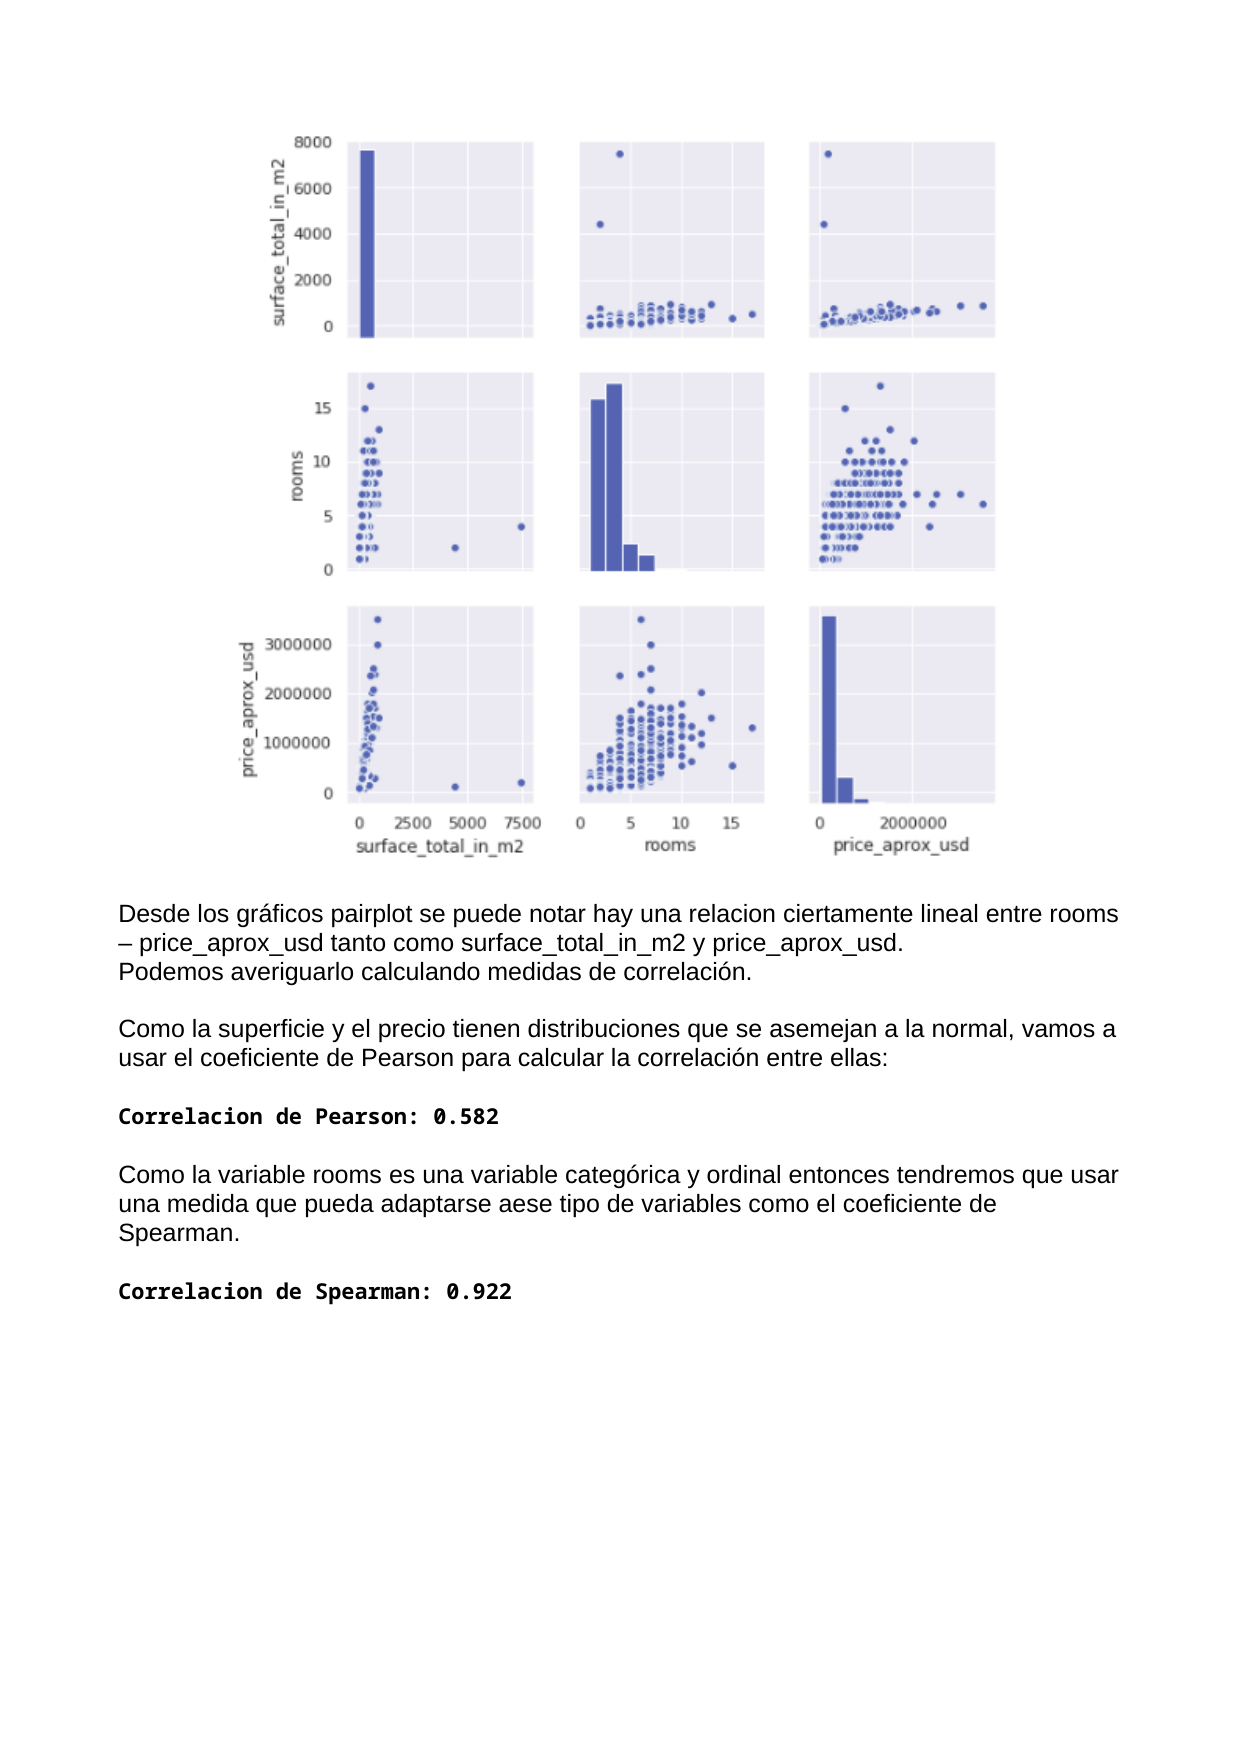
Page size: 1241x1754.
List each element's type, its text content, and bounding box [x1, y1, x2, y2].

text Correlacion de Spearman: 0.922 [118, 1276, 1122, 1306]
text Correlacion de Pearson: 0.582 [118, 1101, 1122, 1131]
text Desde los gráficos pairplot se puede notar hay una relacion ciertamente lineal entre rooms – price_aprox_usd tanto como surface_total_in_m2 y price_aprox_usd. [118, 899, 1122, 957]
text Como la variable rooms es una variable categórica y ordinal entonces tendremos que usar una medida que pueda adaptarse aese tipo de variables como el coeficiente de Spearman. [118, 1160, 1122, 1247]
picture [206, 118, 1034, 870]
text Como la superficie y el precio tienen distribuciones que se asemejan a la normal, vamos a usar el coeficiente de Pearson para calcular la correlación entre ellas: [118, 1014, 1122, 1072]
text Podemos averiguarlo calculando medidas de correlación. [118, 957, 1122, 986]
